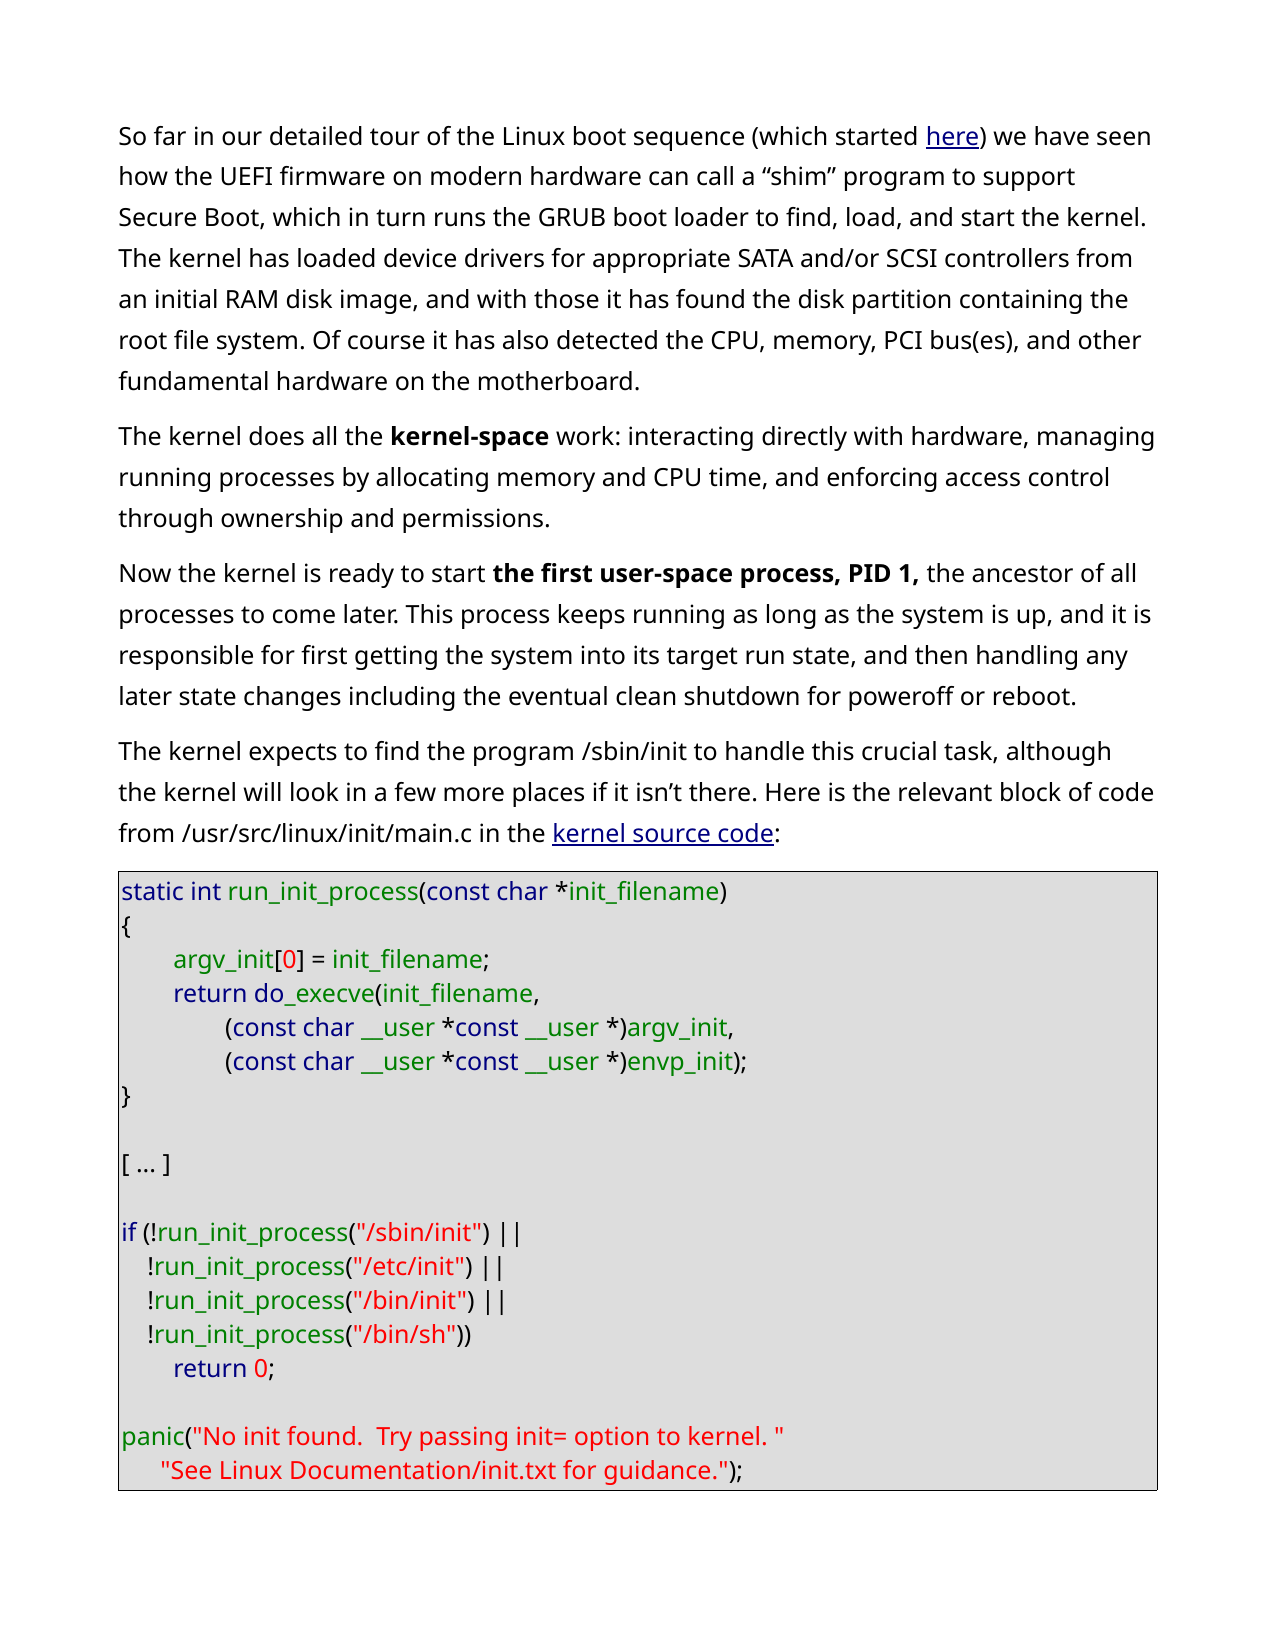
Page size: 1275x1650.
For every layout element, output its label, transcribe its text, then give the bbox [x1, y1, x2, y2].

text static int run_init_process(const char *init_filename) [119, 872, 1157, 905]
text } [119, 1075, 1157, 1109]
text The kernel does all the kernel-space work: interacting directly with hardware, managing running processes by allocating memory and CPU time, and enforcing access control through ownership and permissions. [118, 418, 1157, 534]
text panic("No init found. Try passing init= option to kernel. " [119, 1416, 1157, 1450]
text (const char __user *const __user *)argv_init, [119, 1007, 1157, 1041]
text !run_init_process("/bin/init") || [119, 1279, 1157, 1313]
text { [119, 905, 1157, 939]
text So far in our detailed tour of the Linux boot sequence (which started here) we have seen how the UEFI firmware on modern hardware can call a “shim” program to support Secure Boot, which in turn runs the GRUB boot loader to find, load, and start the kernel. The kernel has loaded device drivers for appropriate SATA and/or SCSI controllers from an initial RAM disk image, and with those it has found the disk partition containing the root file system. Of course it has also detected the CPU, memory, PCI bus(es), and other fundamental hardware on the motherboard. [118, 118, 1157, 397]
text [ ... ] [119, 1143, 1157, 1177]
text if (!run_init_process("/sbin/init") || [119, 1211, 1157, 1245]
text argv_init[0] = init_filename; [119, 939, 1157, 973]
text return do_execve(init_filename, [119, 973, 1157, 1007]
text !run_init_process("/etc/init") || [119, 1245, 1157, 1279]
text The kernel expects to find the program /sbin/init to handle this crucial task, although the kernel will look in a few more places if it isn’t there. Here is the relevant block of code from /usr/src/linux/init/main.c in the kernel source code: [118, 733, 1157, 849]
text return 0; [119, 1347, 1157, 1382]
text !run_init_process("/bin/sh")) [119, 1313, 1157, 1347]
text (const char __user *const __user *)envp_init); [119, 1041, 1157, 1075]
text "See Linux Documentation/init.txt for guidance."); [119, 1450, 1157, 1490]
text Now the kernel is ready to start the first user-space process, PID 1, the ancestor of all processes to come later. This process keeps running as long as the system is up, and it is responsible for first getting the system into its target run state, and then handling any later state changes including the eventual clean shutdown for poweroff or reboot. [118, 556, 1157, 712]
